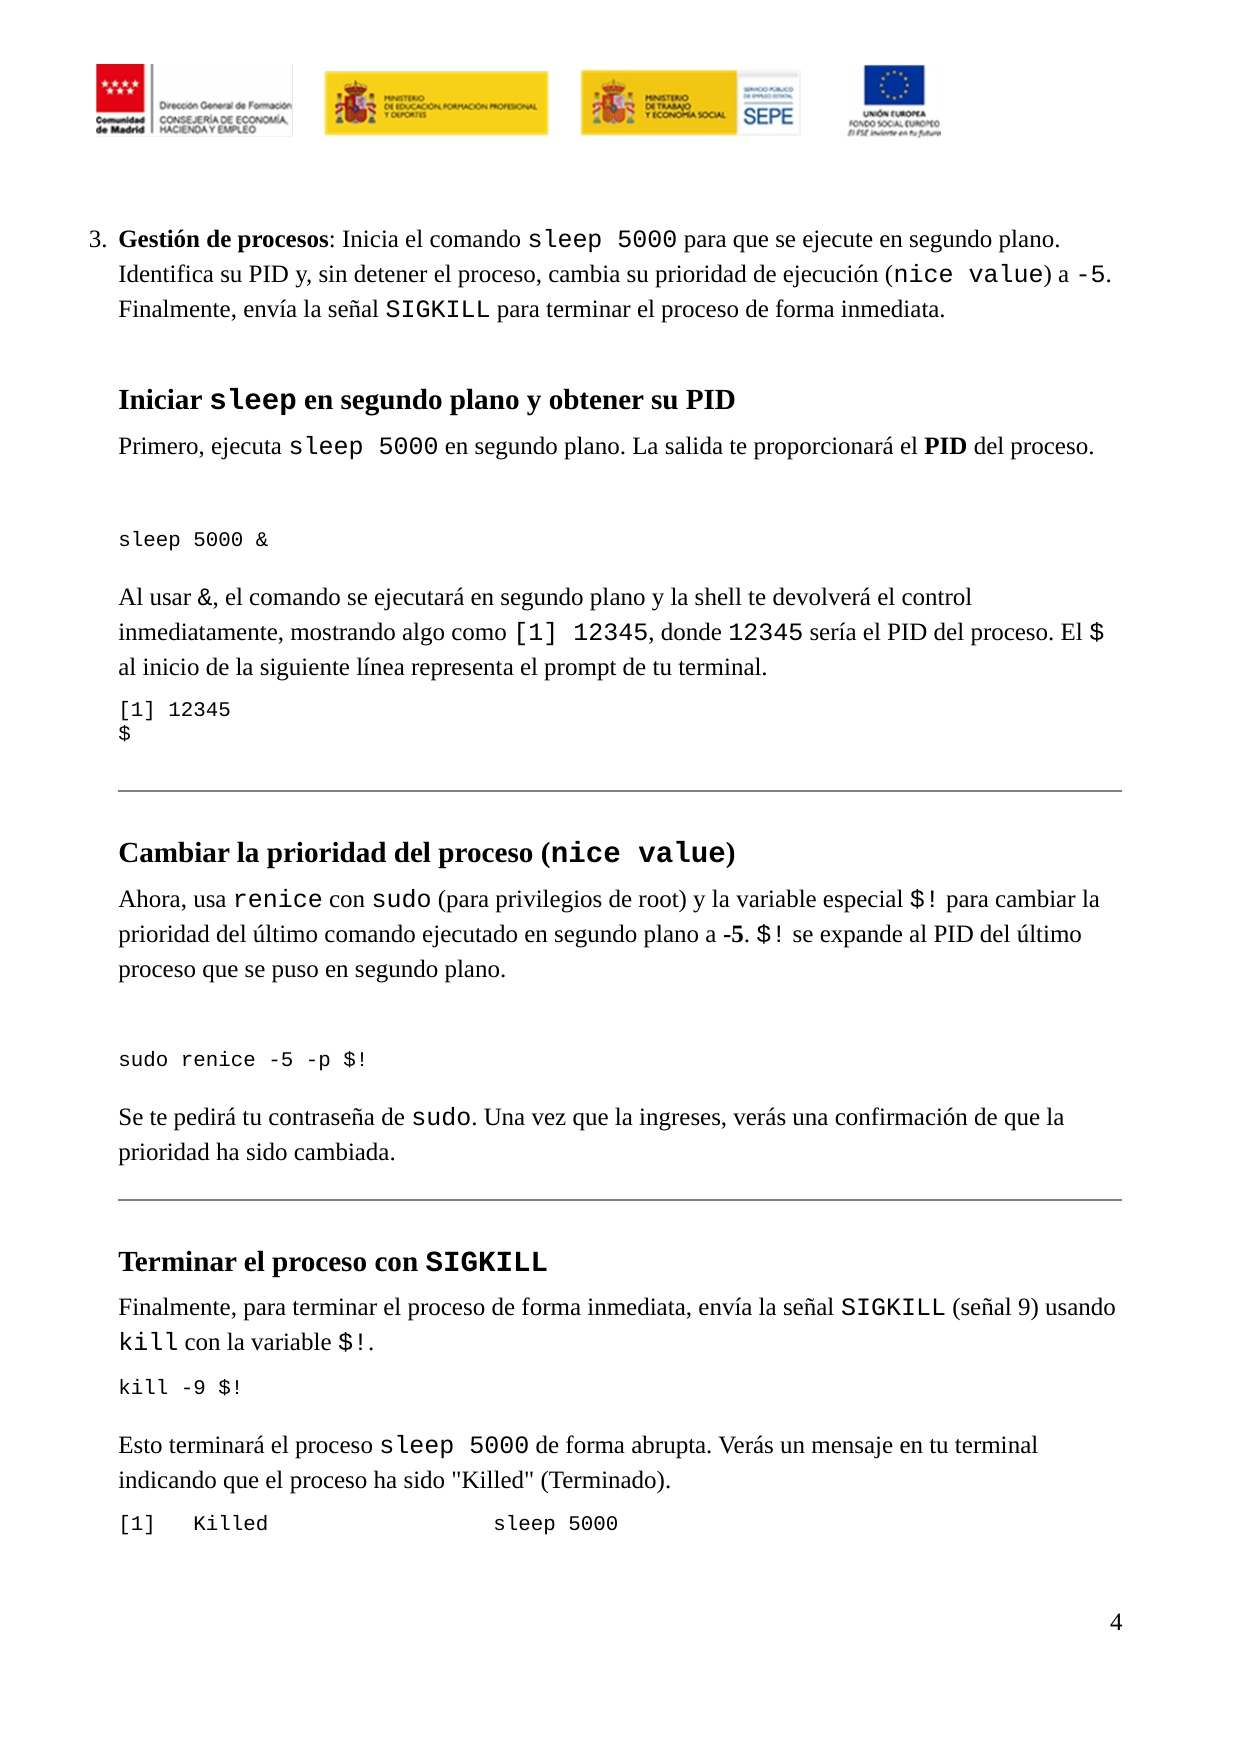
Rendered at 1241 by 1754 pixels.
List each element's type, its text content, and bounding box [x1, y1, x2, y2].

text sleep 5000 & [118, 528, 1122, 552]
text Ahora, usa renice con sudo (para privilegios de root) y la variable especial $! para cambiar la prioridad del último comando ejecutado en segundo plano a -5. $! se expande al PID del último proceso que se puso en segundo plano. [118, 884, 1122, 983]
text Esto terminará el proceso sleep 5000 de forma abrupta. Verás un mensaje en tu terminal indicando que el proceso ha sido "Killed" (Terminado). [118, 1431, 1122, 1494]
list Gestión de procesos: Inicia el comando sleep 5000 para que se ejecute en segundo plano. Identifica su PID y, sin detener el proceso, cambia su prioridad de ejecución (nice value) a -5. Finalmente, envía la señal SIGKILL para terminar el proceso de forma inmediata. [118, 224, 1122, 325]
text Se te pedirá tu contraseña de sudo. Una vez que la ingreses, verás una confirmación de que la prioridad ha sido cambiada. [118, 1102, 1122, 1166]
text Finalmente, para terminar el proceso de forma inmediata, envía la señal SIGKILL (señal 9) usando kill con la variable $!. [118, 1292, 1122, 1358]
text [1] 12345 [118, 699, 1122, 723]
subtitle Terminar el proceso con SIGKILL [118, 1244, 1122, 1280]
text sudo renice -5 -p $! [118, 1049, 1122, 1073]
text kill -9 $! [118, 1377, 1122, 1401]
text [1] Killed sleep 5000 [118, 1513, 1122, 1537]
text Primero, ejecuta sleep 5000 en segundo plano. La salida te proporcionará el PID del proceso. [118, 431, 1122, 462]
subtitle Iniciar sleep en segundo plano y obtener su PID [118, 382, 1122, 418]
text $ [118, 723, 1122, 747]
subtitle Cambiar la prioridad del proceso (nice value) [118, 835, 1122, 871]
picture [96, 64, 942, 140]
text Al usar &, el comando se ejecutará en segundo plano y la shell te devolverá el control inmediatamente, mostrando algo como [1] 12345, donde 12345 sería el PID del proceso. El $ al inicio de la siguiente línea representa el prompt de tu terminal. [118, 582, 1122, 681]
